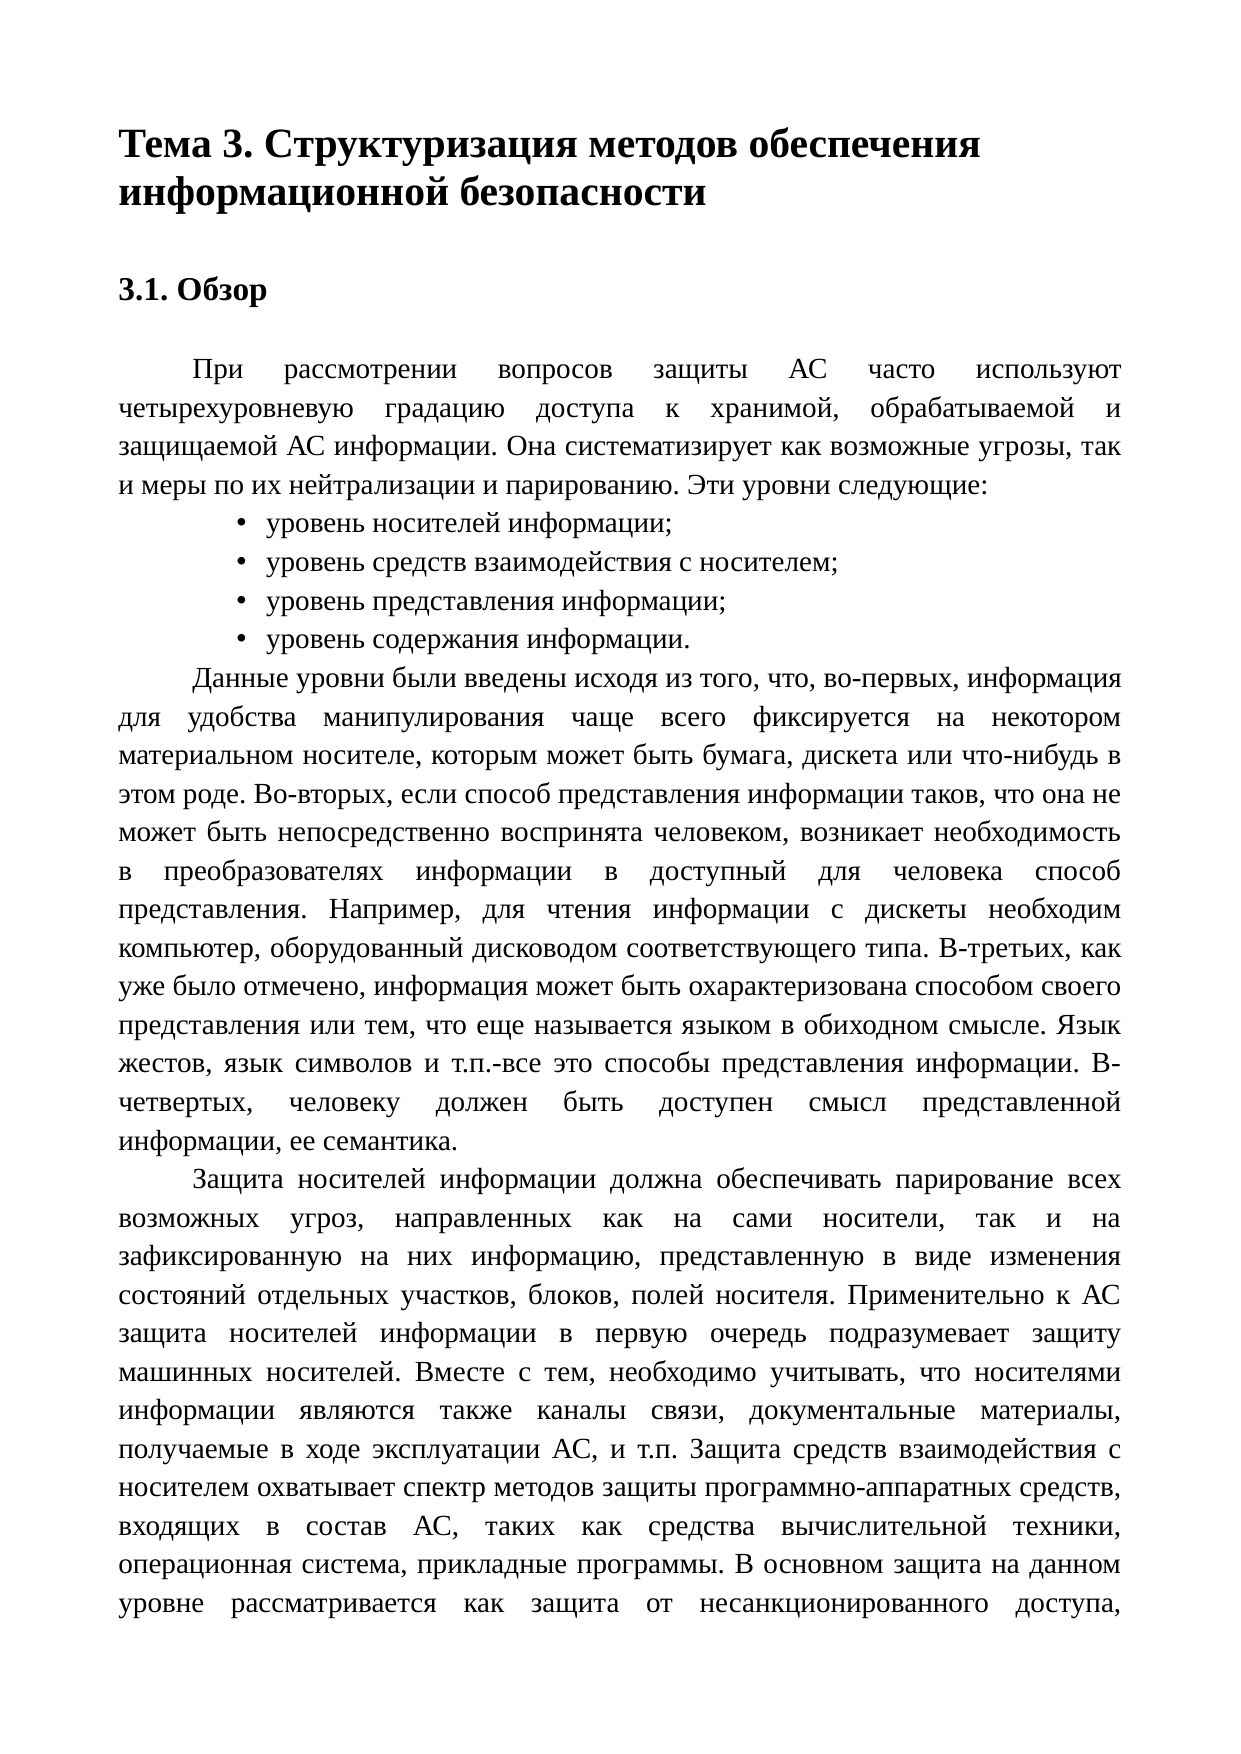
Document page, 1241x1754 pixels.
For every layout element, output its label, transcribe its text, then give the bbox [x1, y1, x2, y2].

subtitle Тема 3. Структуризация методов обеспечения информационной безопасности [118, 118, 1122, 214]
text Защита носителей информации должна обеспечивать парирование всех возможных угроз, направленных как на сами носители, так и на зафиксированную на них информацию, представленную в виде изменения состояний отдельных участков, блоков, полей носителя. Применительно к АС защита носителей информации в первую очередь подразумевает защиту машинных носителей. Вместе с тем, необходимо учитывать, что носителями информации являются также каналы связи, документальные материалы, получаемые в ходе эксплуатации АС, и т.п. Защита средств взаимодействия с носителем охватывает спектр методов защиты программно-аппаратных средств, входящих в состав АС, таких как средства вычислительной техники, операционная система, прикладные программы. В основном защита на данном уровне рассматривается как защита от несанкционированного доступа, [118, 1161, 1122, 1619]
list уровень носителей информации; [162, 506, 1122, 539]
text При рассмотрении вопросов защиты АС часто используют четырехуровневую градацию доступа к хранимой, обрабатываемой и защищаемой АС информации. Она систематизирует как возможные угрозы, так и меры по их нейтрализации и парированию. Эти уровни следующие: [118, 351, 1122, 501]
list уровень средств взаимодействия с носителем; [162, 544, 1122, 578]
list уровень содержания информации. [162, 622, 1122, 655]
text Данные уровни были введены исходя из того, что, во-первых, информация для удобства манипулирования чаще всего фиксируется на некотором материальном носителе, которым может быть бумага, дискета или что-нибудь в этом роде. Во-вторых, если способ представления информации таков, что она не может быть непосредственно воспринята человеком, возникает необходимость в преобразователях информации в доступный для человека способ представления. Например, для чтения информации с дискеты необходим компьютер, оборудованный дисководом соответствующего типа. В-третьих, как уже было отмечено, информация может быть охарактеризована способом своего представления или тем, что еще называется языком в обиходном смысле. Язык жестов, язык символов и т.п.-все это способы представления информации. В-четвертых, человеку должен быть доступен смысл представленной информации, ее семантика. [118, 660, 1122, 1156]
subtitle 3.1. Обзор [118, 269, 1122, 307]
list уровень представления информации; [162, 583, 1122, 617]
